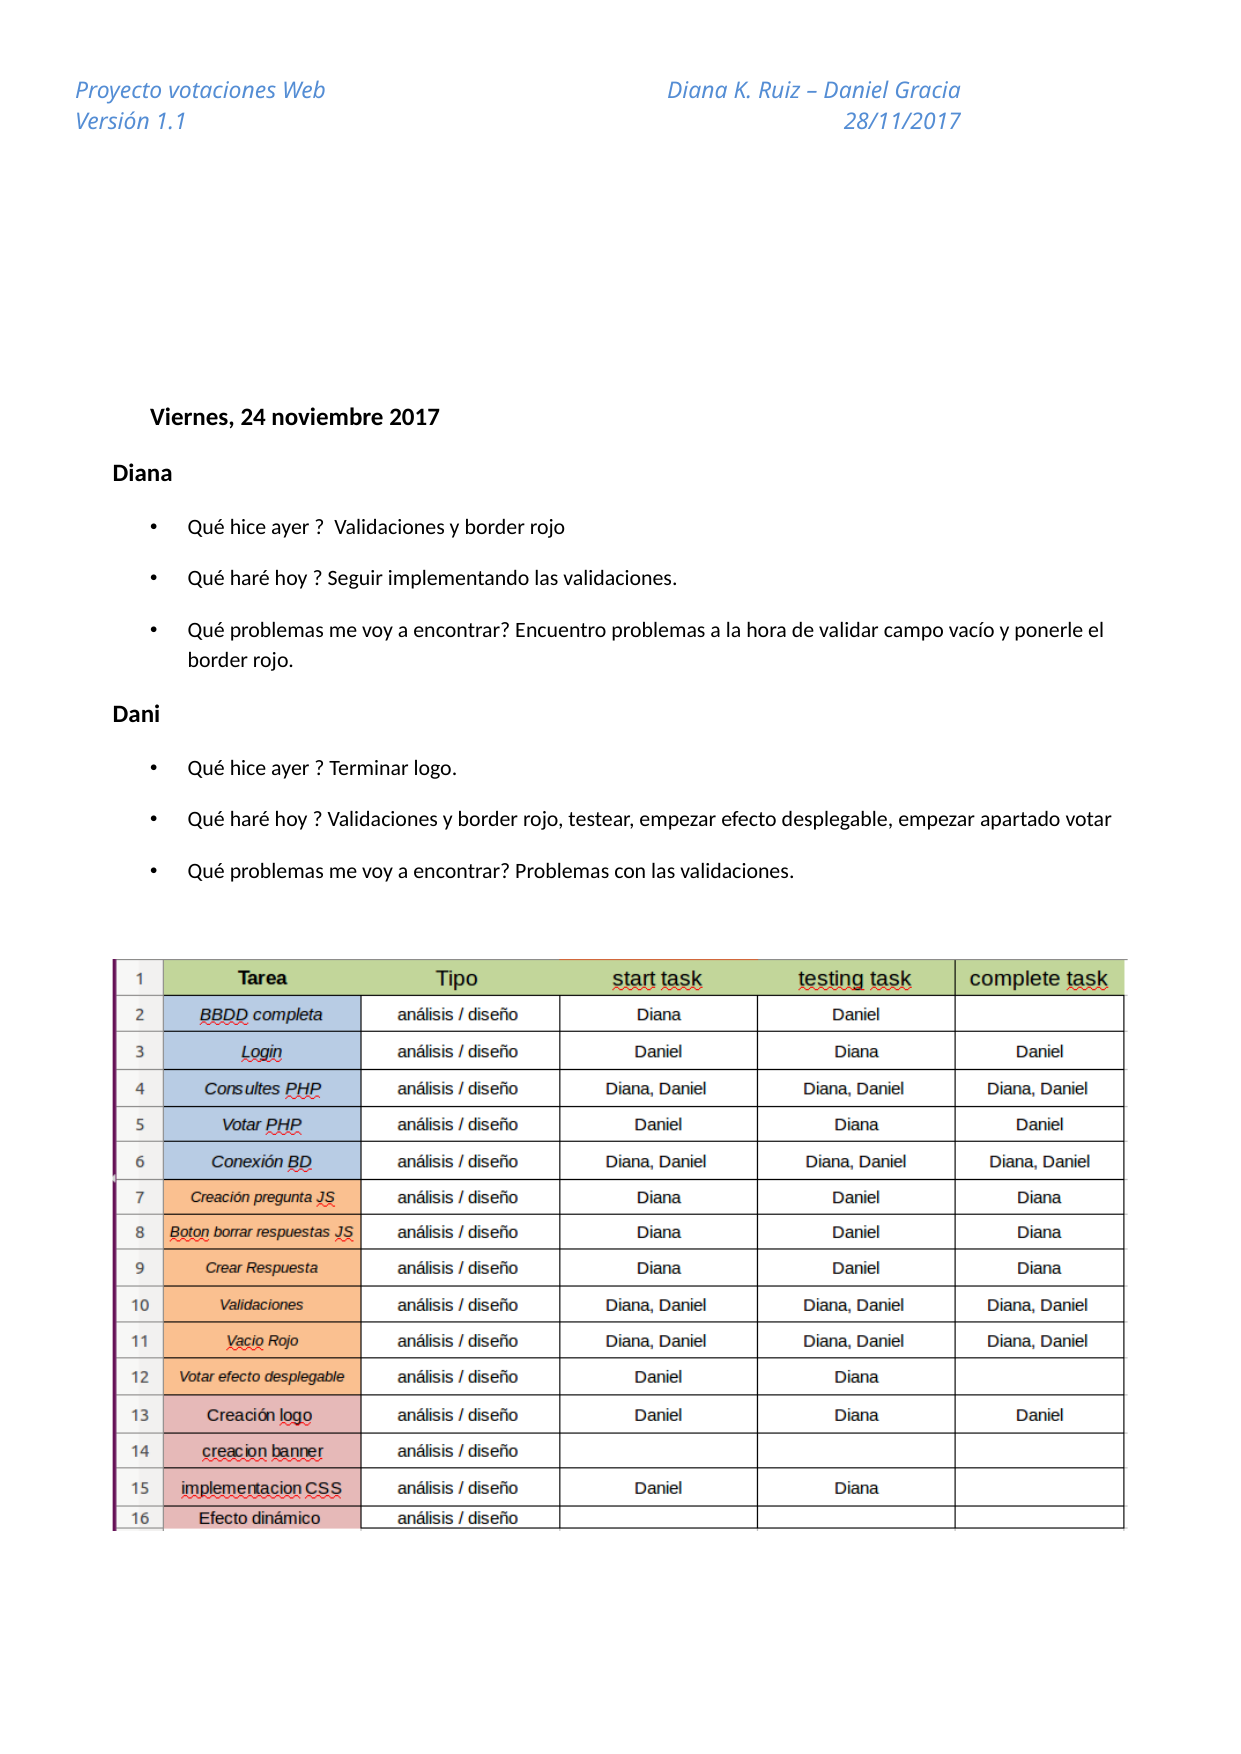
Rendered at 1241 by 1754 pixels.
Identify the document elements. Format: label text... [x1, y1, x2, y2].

list Qué problemas me voy a encontrar? Encuentro problemas a la hora de validar campo vacío y ponerle el border rojo. [150, 616, 1165, 673]
list Qué haré hoy ? Seguir implementando las validaciones. [150, 564, 1165, 591]
list Qué haré hoy ? Validaciones y border rojo, testear, empezar efecto desplegable, empezar apartado votar [150, 805, 1165, 832]
picture [112, 959, 1128, 1531]
list Qué hice ayer ? Validaciones y border rojo [150, 513, 1165, 540]
list Qué problemas me voy a encontrar? Problemas con las validaciones. [150, 857, 1165, 883]
text Dani [112, 698, 1165, 728]
text Viernes, 24 noviembre 2017 [150, 401, 1165, 432]
text Diana [112, 457, 1165, 488]
list Qué hice ayer ? Terminar logo. [150, 754, 1165, 781]
